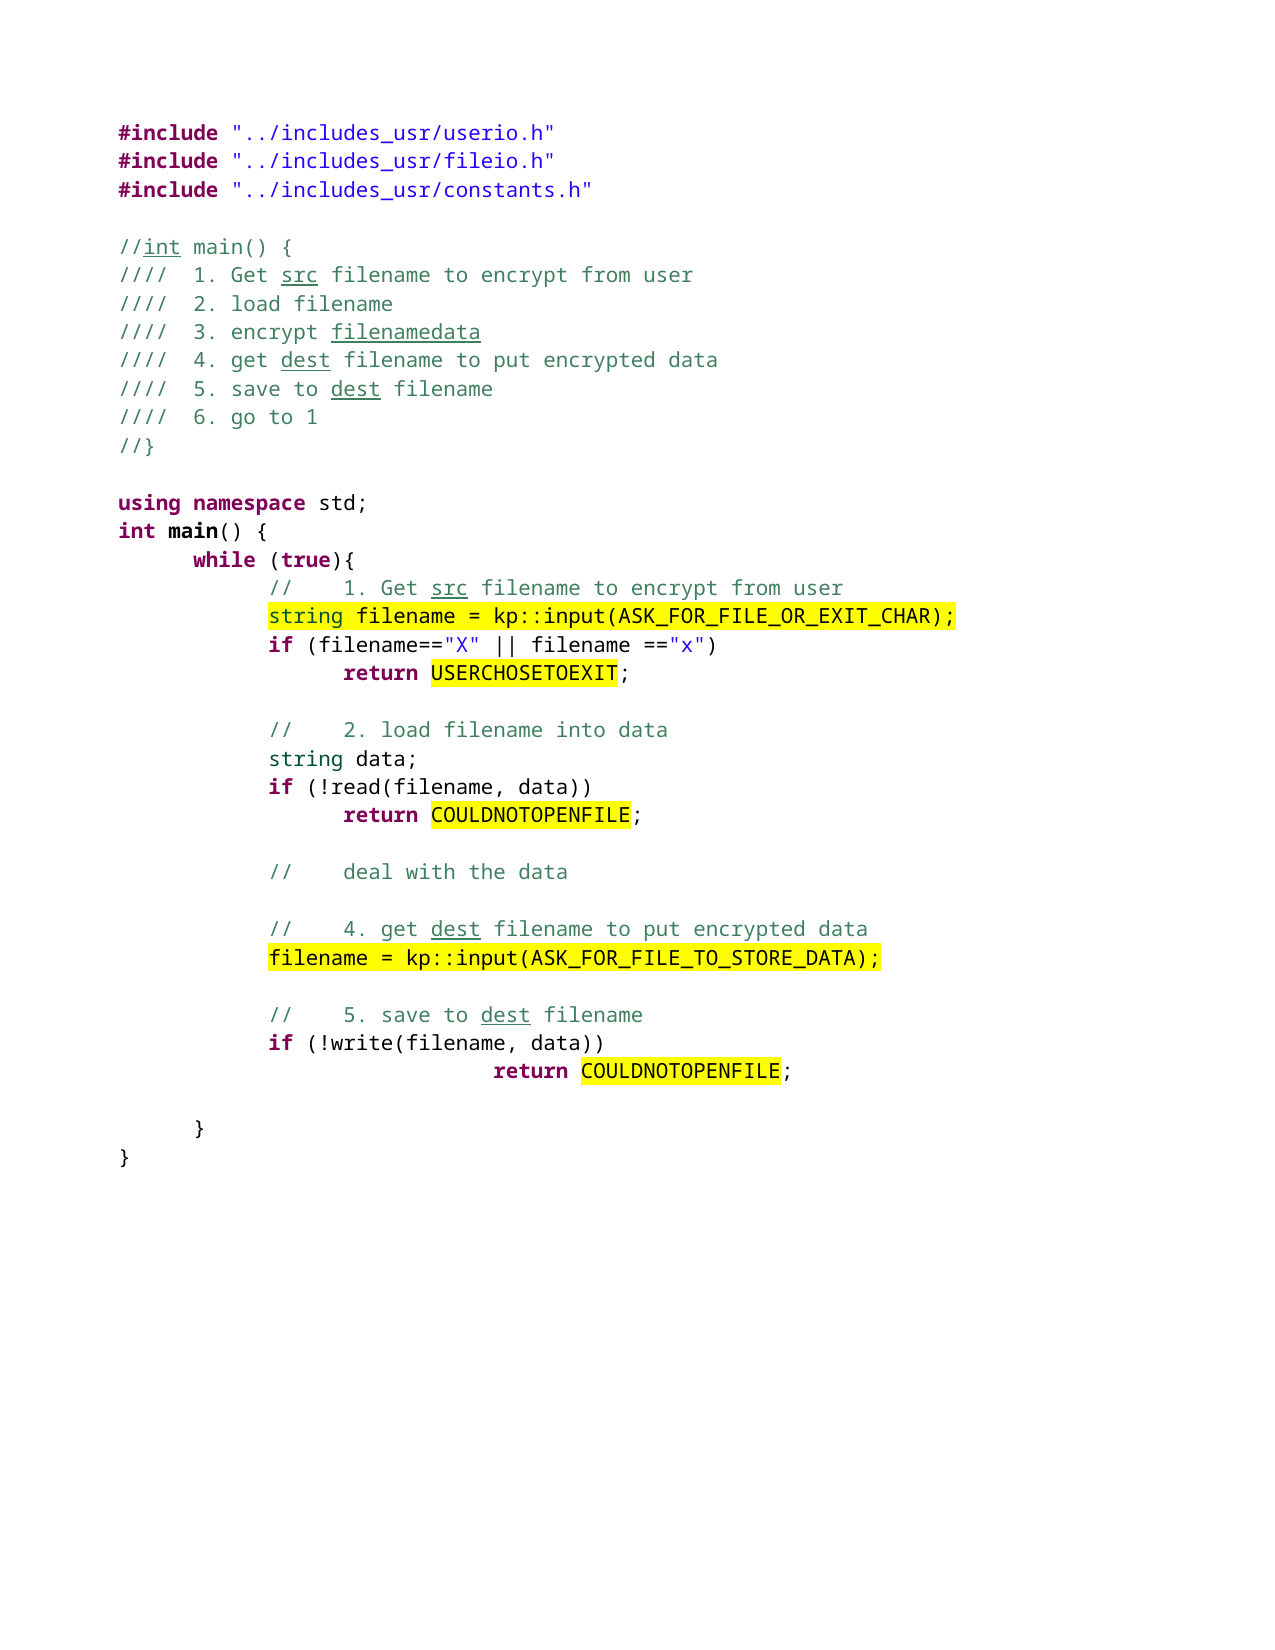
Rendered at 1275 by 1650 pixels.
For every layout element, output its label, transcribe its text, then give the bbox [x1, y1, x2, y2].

text #include "../includes_usr/fileio.h" [118, 147, 1157, 175]
text //// 6. go to 1 [118, 402, 1157, 431]
text int main() { [118, 516, 1157, 545]
text return COULDNOTOPENFILE; [118, 801, 1157, 829]
text //// 5. save to dest filename [118, 374, 1157, 402]
text filename = kp::input(ASK_FOR_FILE_TO_STORE_DATA); [118, 943, 1157, 971]
text if (!write(filename, data)) [118, 1028, 1157, 1057]
text // 2. load filename into data [118, 715, 1157, 744]
text // 1. Get src filename to encrypt from user [118, 573, 1157, 602]
text //int main() { [118, 232, 1157, 260]
text while (true){ [118, 545, 1157, 573]
text } [118, 1142, 1157, 1170]
text #include "../includes_usr/userio.h" [118, 118, 1157, 147]
text //// 1. Get src filename to encrypt from user [118, 260, 1157, 289]
text string filename = kp::input(ASK_FOR_FILE_OR_EXIT_CHAR); [118, 602, 1157, 630]
text // 5. save to dest filename [118, 1000, 1157, 1028]
text //// 2. load filename [118, 289, 1157, 317]
text using namespace std; [118, 488, 1157, 516]
text //// 3. encrypt filenamedata [118, 317, 1157, 346]
text #include "../includes_usr/constants.h" [118, 175, 1157, 203]
text if (!read(filename, data)) [118, 772, 1157, 801]
text // deal with the data [118, 857, 1157, 886]
text //} [118, 431, 1157, 459]
text return USERCHOSETOEXIT; [118, 658, 1157, 687]
text string data; [118, 744, 1157, 772]
text return COULDNOTOPENFILE; [118, 1057, 1157, 1085]
text if (filename=="X" || filename =="x") [118, 630, 1157, 658]
text } [118, 1113, 1157, 1142]
text // 4. get dest filename to put encrypted data [118, 914, 1157, 943]
text //// 4. get dest filename to put encrypted data [118, 346, 1157, 374]
